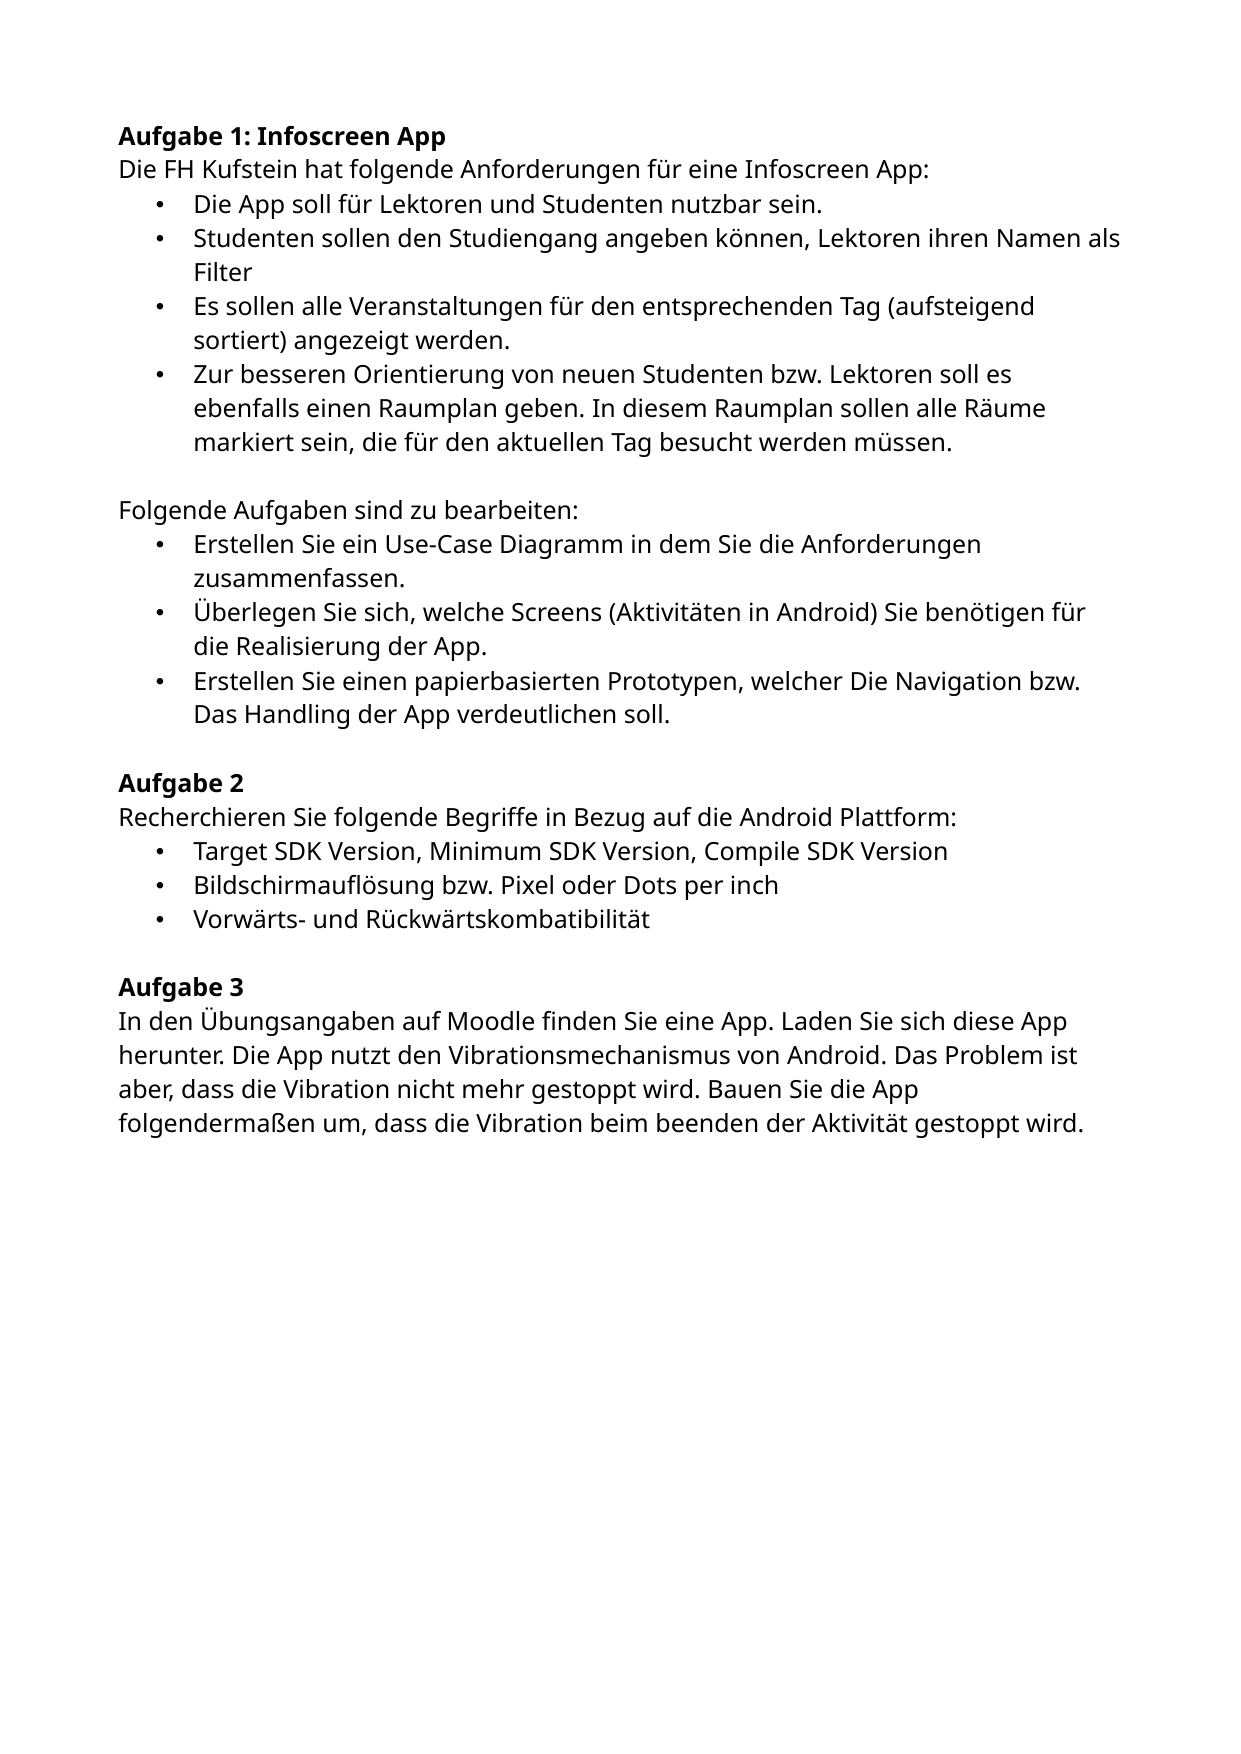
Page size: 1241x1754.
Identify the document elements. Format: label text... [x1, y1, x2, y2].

text Folgende Aufgaben sind zu bearbeiten: [118, 493, 1122, 527]
list Target SDK Version, Minimum SDK Version, Compile SDK Version [156, 833, 1122, 867]
list Überlegen Sie sich, welche Screens (Aktivitäten in Android) Sie benötigen für die Realisierung der App. [156, 595, 1122, 663]
text Aufgabe 2 [118, 765, 1122, 799]
list Die App soll für Lektoren und Studenten nutzbar sein. [156, 186, 1122, 220]
list Zur besseren Orientierung von neuen Studenten bzw. Lektoren soll es ebenfalls einen Raumplan geben. In diesem Raumplan sollen alle Räume markiert sein, die für den aktuellen Tag besucht werden müssen. [156, 357, 1122, 459]
text Die FH Kufstein hat folgende Anforderungen für eine Infoscreen App: [118, 152, 1122, 186]
list Bildschirmauflösung bzw. Pixel oder Dots per inch [156, 867, 1122, 902]
list Es sollen alle Veranstaltungen für den entsprechenden Tag (aufsteigend sortiert) angezeigt werden. [156, 288, 1122, 357]
text Recherchieren Sie folgende Begriffe in Bezug auf die Android Plattform: [118, 799, 1122, 833]
list Erstellen Sie einen papierbasierten Prototypen, welcher Die Navigation bzw. Das Handling der App verdeutlichen soll. [156, 663, 1122, 731]
text In den Übungsangaben auf Moodle finden Sie eine App. Laden Sie sich diese App herunter. Die App nutzt den Vibrationsmechanismus von Android. Das Problem ist aber, dass die Vibration nicht mehr gestoppt wird. Bauen Sie die App folgendermaßen um, dass die Vibration beim beenden der Aktivität gestoppt wird. [118, 1004, 1122, 1140]
text Aufgabe 1: Infoscreen App [118, 118, 1122, 152]
text Aufgabe 3 [118, 970, 1122, 1004]
list Vorwärts- und Rückwärtskombatibilität [156, 902, 1122, 936]
list Studenten sollen den Studiengang angeben können, Lektoren ihren Namen als Filter [156, 220, 1122, 288]
list Erstellen Sie ein Use-Case Diagramm in dem Sie die Anforderungen zusammenfassen. [156, 527, 1122, 595]
